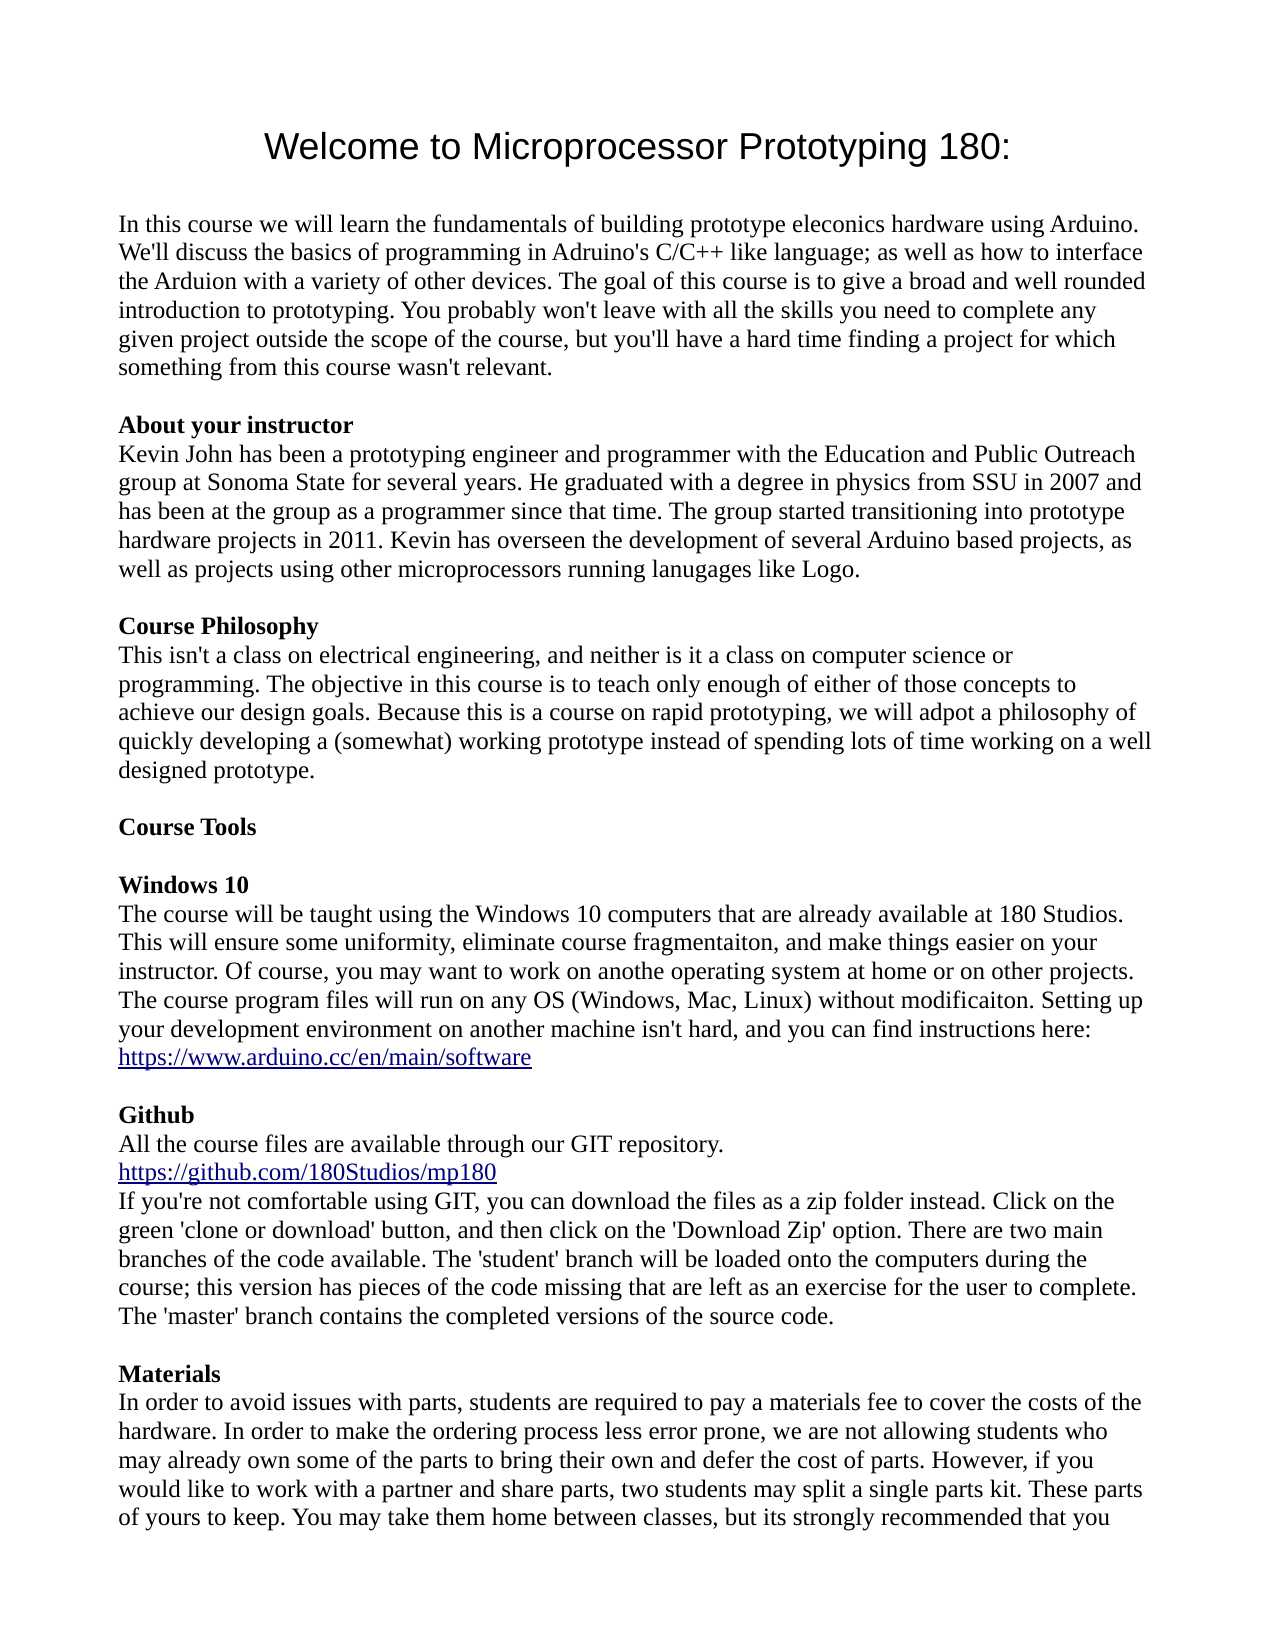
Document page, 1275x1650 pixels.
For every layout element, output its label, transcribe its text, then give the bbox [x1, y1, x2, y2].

subtitle Welcome to Microprocessor Prototyping 180: [118, 124, 1157, 167]
text If you're not comfortable using GIT, you can download the files as a zip folder instead. Click on the green 'clone or download' button, and then click on the 'Download Zip' option. There are two main branches of the code available. The 'student' branch will be loaded onto the computers during the course; this version has pieces of the code missing that are left as an exercise for the user to complete. The 'master' branch contains the completed versions of the source code. Materials In order to avoid issues with parts, students are required to pay a materials fee to cover the costs of the hardware. In order to make the ordering process less error prone, we are not allowing students who may already own some of the parts to bring their own and defer the cost of parts. However, if you would like to work with a partner and share parts, two students may split a single parts kit. These parts of yours to keep. You may take them home between classes, but its strongly recommended that you [118, 1186, 1157, 1531]
text https://github.com/180Studios/mp180 [118, 1157, 1157, 1186]
text In this course we will learn the fundamentals of building prototype eleconics hardware using Arduino. We'll discuss the basics of programming in Adruino's C/C++ like language; as well as how to interface the Arduion with a variety of other devices. The goal of this course is to give a broad and well rounded introduction to prototyping. You probably won't leave with all the skills you need to complete any given project outside the scope of the course, but you'll have a hard time finding a project for which something from this course wasn't relevant. About your instructor Kevin John has been a prototyping engineer and programmer with the Education and Public Outreach group at Sonoma State for several years. He graduated with a degree in physics from SSU in 2007 and has been at the group as a programmer since that time. The group started transitioning into prototype hardware projects in 2011. Kevin has overseen the development of several Arduino based projects, as well as projects using other microprocessors running lanugages like Logo. Course Philosophy This isn't a class on electrical engineering, and neither is it a class on computer science or programming. The objective in this course is to teach only enough of either of those concepts to achieve our design goals. Because this is a course on rapid prototyping, we will adpot a philosophy of quickly developing a (somewhat) working prototype instead of spending lots of time working on a well designed prototype. Course Tools Windows 10 The course will be taught using the Windows 10 computers that are already available at 180 Studios. This will ensure some uniformity, eliminate course fragmentaiton, and make things easier on your instructor. Of course, you may want to work on anothe operating system at home or on other projects. The course program files will run on any OS (Windows, Mac, Linux) without modificaiton. Setting up your development environment on another machine isn't hard, and you can find instructions here: [118, 209, 1157, 1042]
text https://www.arduino.cc/en/main/software Github All the course files are available through our GIT repository. [118, 1042, 1157, 1157]
